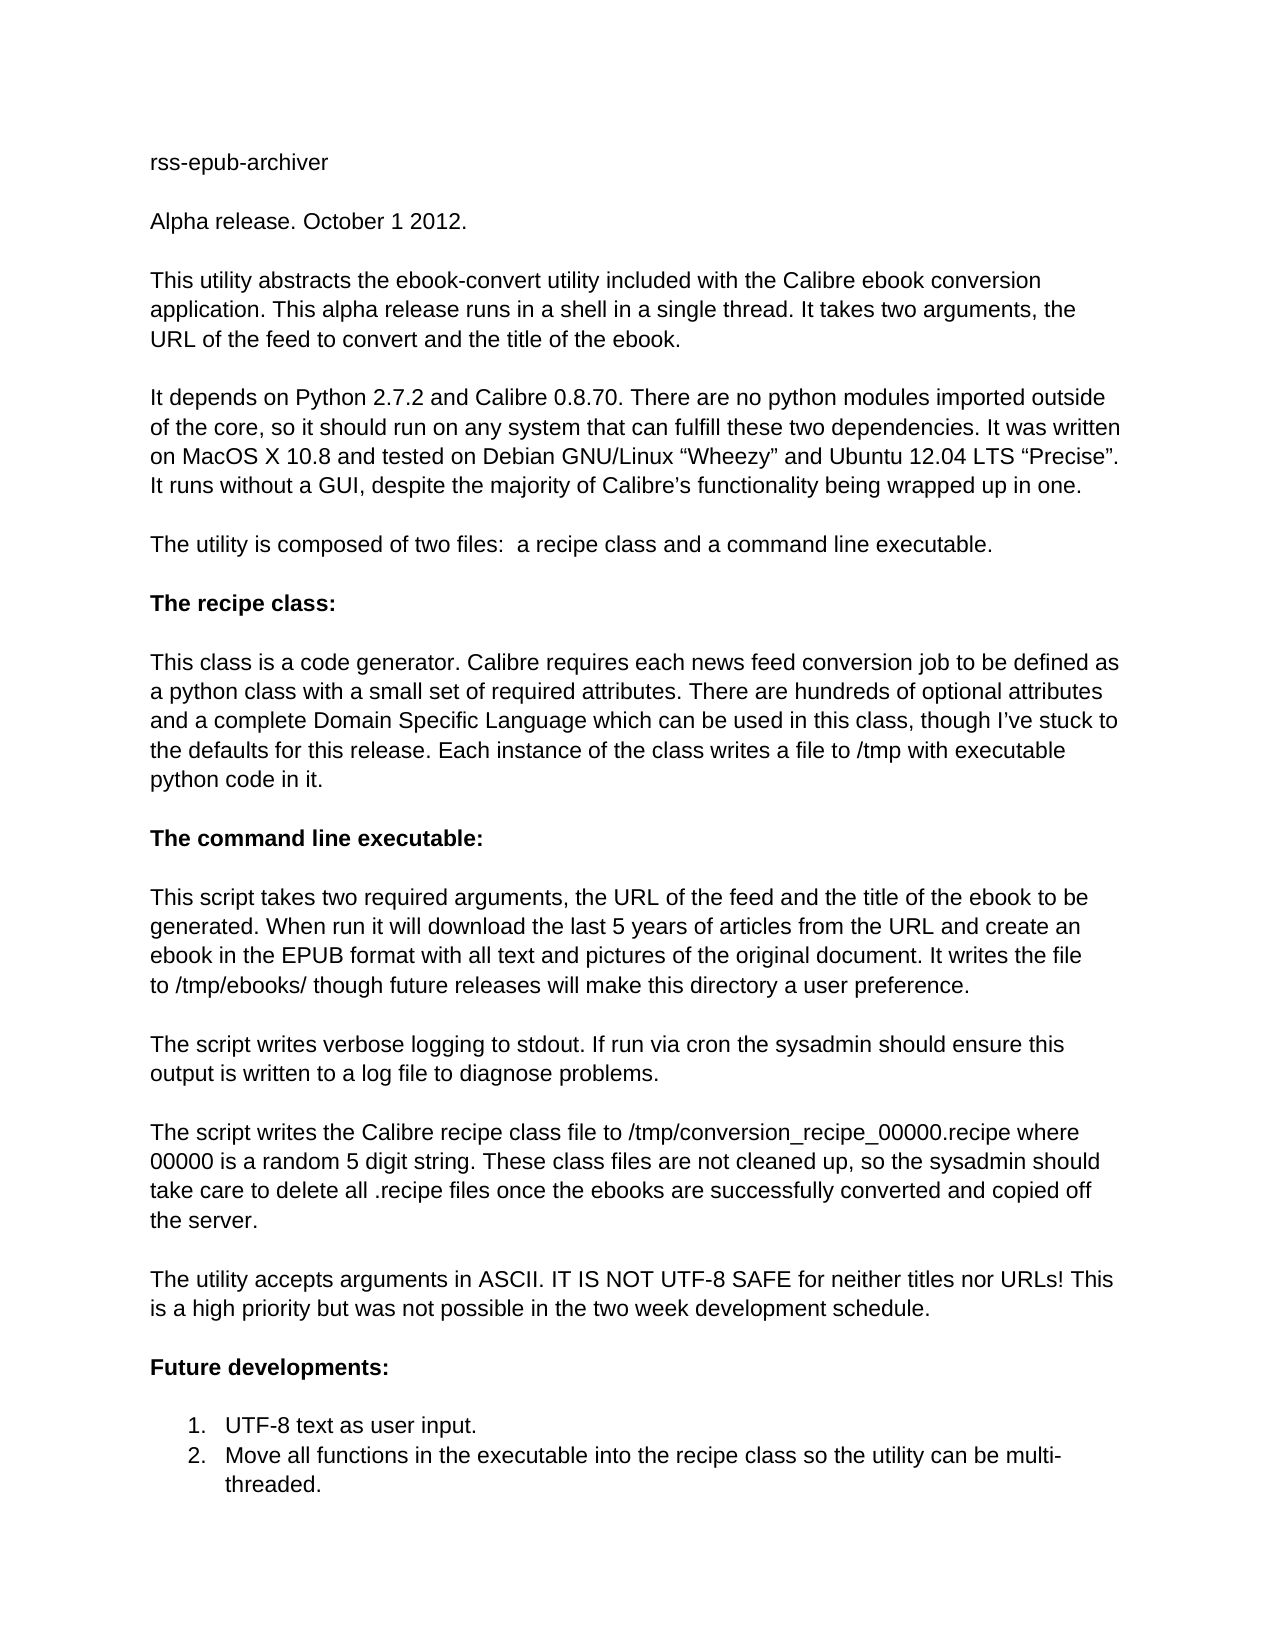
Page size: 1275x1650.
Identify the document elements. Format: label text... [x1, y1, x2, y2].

text This script takes two required arguments, the URL of the feed and the title of the ebook to be generated. When run it will download the last 5 years of articles from the URL and create an ebook in the EPUB format with all text and pictures of the original document. It writes the file to /tmp/ebooks/ though future releases will make this directory a user preference. [150, 884, 1125, 998]
text The script writes verbose logging to stdout. If run via cron the sysadmin should ensure this output is written to a log file to diagnose problems. [150, 1031, 1125, 1086]
text The command line executable: [150, 826, 1125, 851]
text The utility accepts arguments in ASCII. IT IS NOT UTF-8 SAFE for neither titles nor URLs! This is a high priority but was not possible in the two week development schedule. [150, 1266, 1125, 1321]
list UTF-8 text as user input. [187, 1413, 1125, 1439]
text This utility abstracts the ebook-convert utility included with the Calibre ebook conversion application. This alpha release runs in a shell in a single thread. It takes two arguments, the URL of the feed to convert and the title of the ebook. [150, 267, 1125, 352]
text The script writes the Calibre recipe class file to /tmp/conversion_recipe_00000.recipe where 00000 is a random 5 digit string. These class files are not cleaned up, so the sysadmin should take care to delete all .recipe files once the ebooks are successfully converted and copied off the server. [150, 1119, 1125, 1233]
text The recipe class: [150, 591, 1125, 616]
text Alpha release. October 1 2012. [150, 209, 1125, 234]
text rss-epub-archiver [150, 150, 1125, 176]
text Future developments: [150, 1354, 1125, 1380]
text The utility is composed of two files: a recipe class and a command line executable. [150, 532, 1125, 557]
list Move all functions in the executable into the recipe class so the utility can be multi-threaded. [187, 1442, 1125, 1497]
text It depends on Python 2.7.2 and Calibre 0.8.70. There are no python modules imported outside of the core, so it should run on any system that can fulfill these two dependencies. It was written on MacOS X 10.8 and tested on Debian GNU/Linux “Wheezy” and Ubuntu 12.04 LTS “Precise”. It runs without a GUI, despite the majority of Calibre’s functionality being wrapped up in one. [150, 385, 1125, 499]
text This class is a code generator. Calibre requires each news feed conversion job to be defined as a python class with a small set of required attributes. There are hundreds of optional attributes and a complete Domain Specific Language which can be used in this class, though I’ve stuck to the defaults for this release. Each instance of the class writes a file to /tmp with executable python code in it. [150, 649, 1125, 792]
